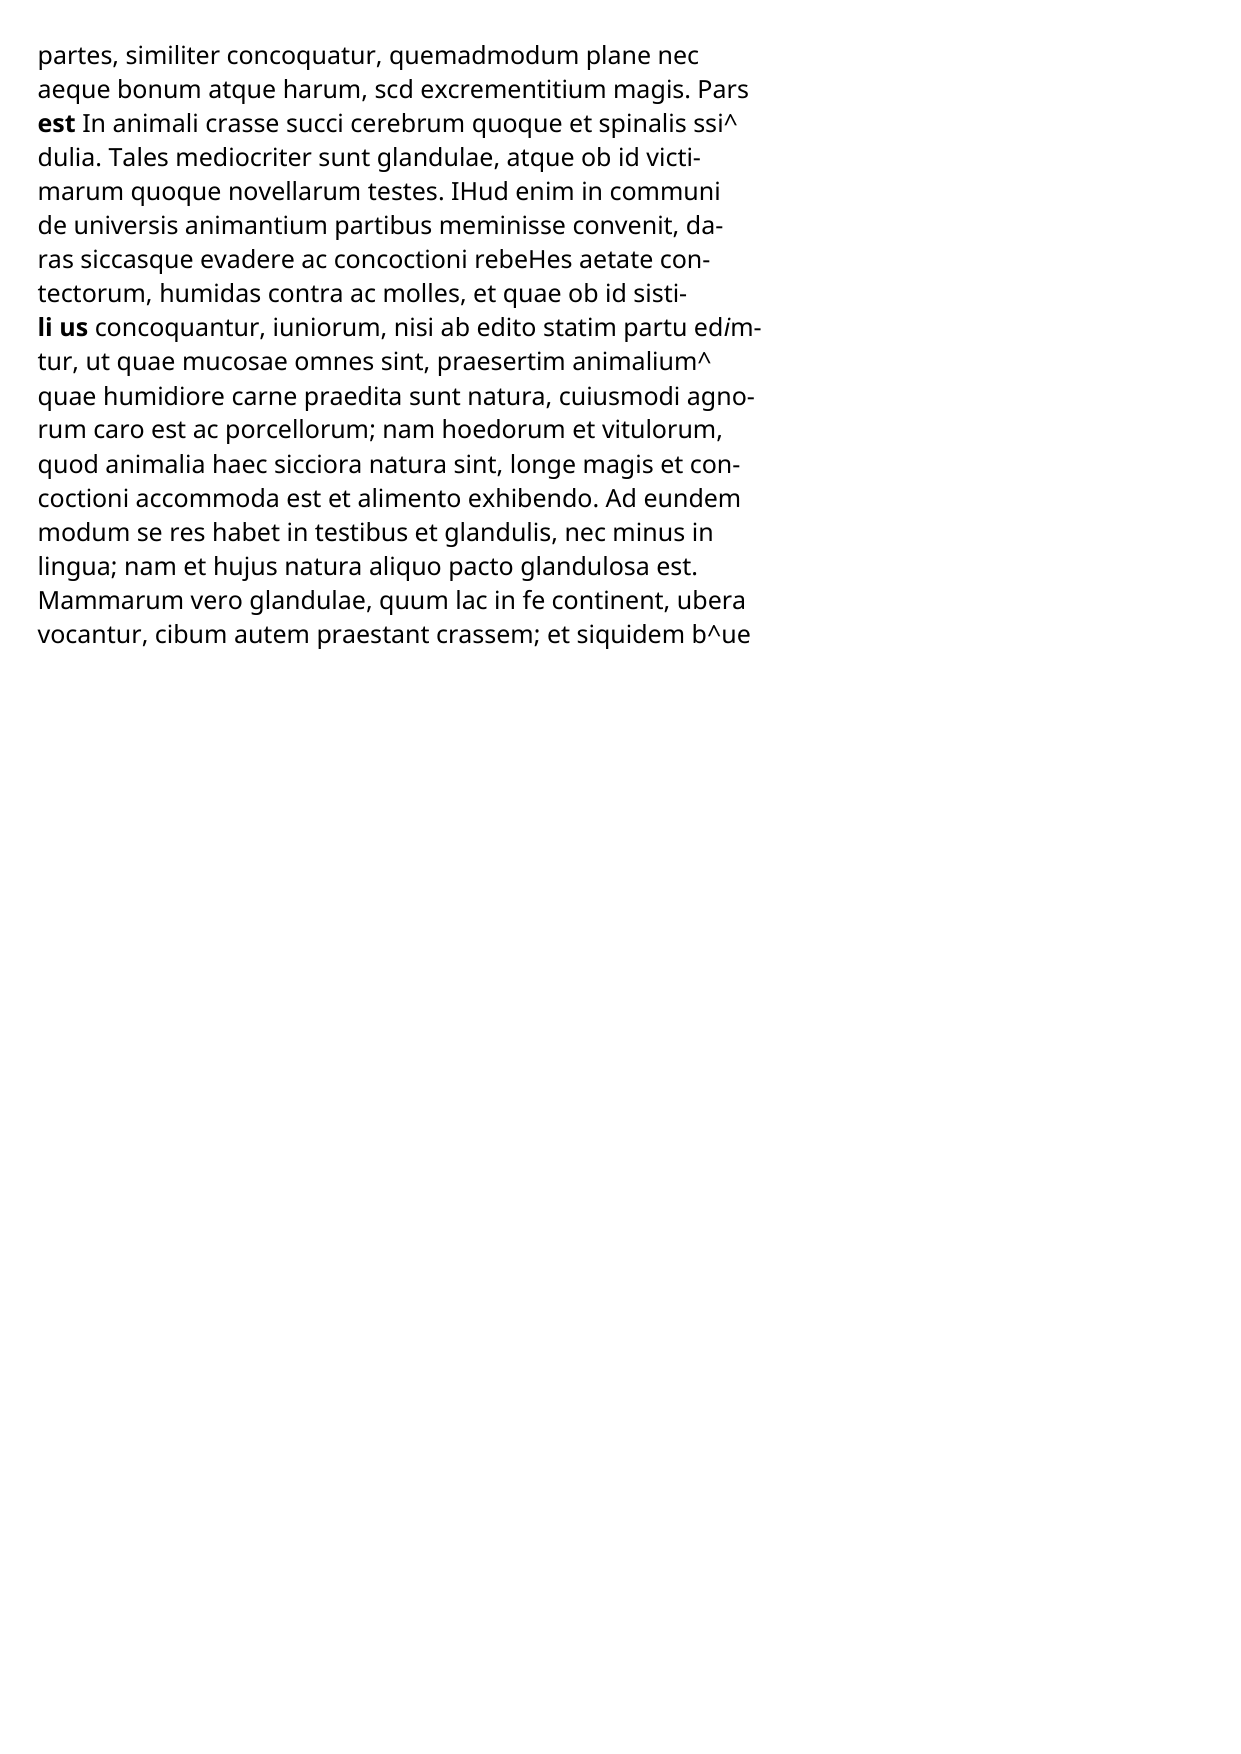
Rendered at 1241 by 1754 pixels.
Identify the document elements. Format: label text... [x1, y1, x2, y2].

text partes, similiter concoquatur, quemadmodum plane nec aeque bonum atque harum, scd excrementitium magis. Pars est In animali crasse succi cerebrum quoque et spinalis ssi^ dulia. Tales mediocriter sunt glandulae, atque ob id victi- marum quoque novellarum testes. IHud enim in communi de universis animantium partibus meminisse convenit, da- ras siccasque evadere ac concoctioni rebeHes aetate con- tectorum, humidas contra ac molles, et quae ob id sisti- li us concoquantur, iuniorum, nisi ab edito statim partu edim- tur, ut quae mucosae omnes sint, praesertim animalium^ quae humidiore carne praedita sunt natura, cuiusmodi agno- rum caro est ac porcellorum; nam hoedorum et vitulorum, quod animalia haec sicciora natura sint, longe magis et con- coctioni accommoda est et alimento exhibendo. Ad eundem modum se res habet in testibus et glandulis, nec minus in lingua; nam et hujus natura aliquo pacto glandulosa est. Mammarum vero glandulae, quum lac in fe continent, ubera vocantur, cibum autem praestant crassem; et siquidem b^ue [37, 37, 1203, 651]
